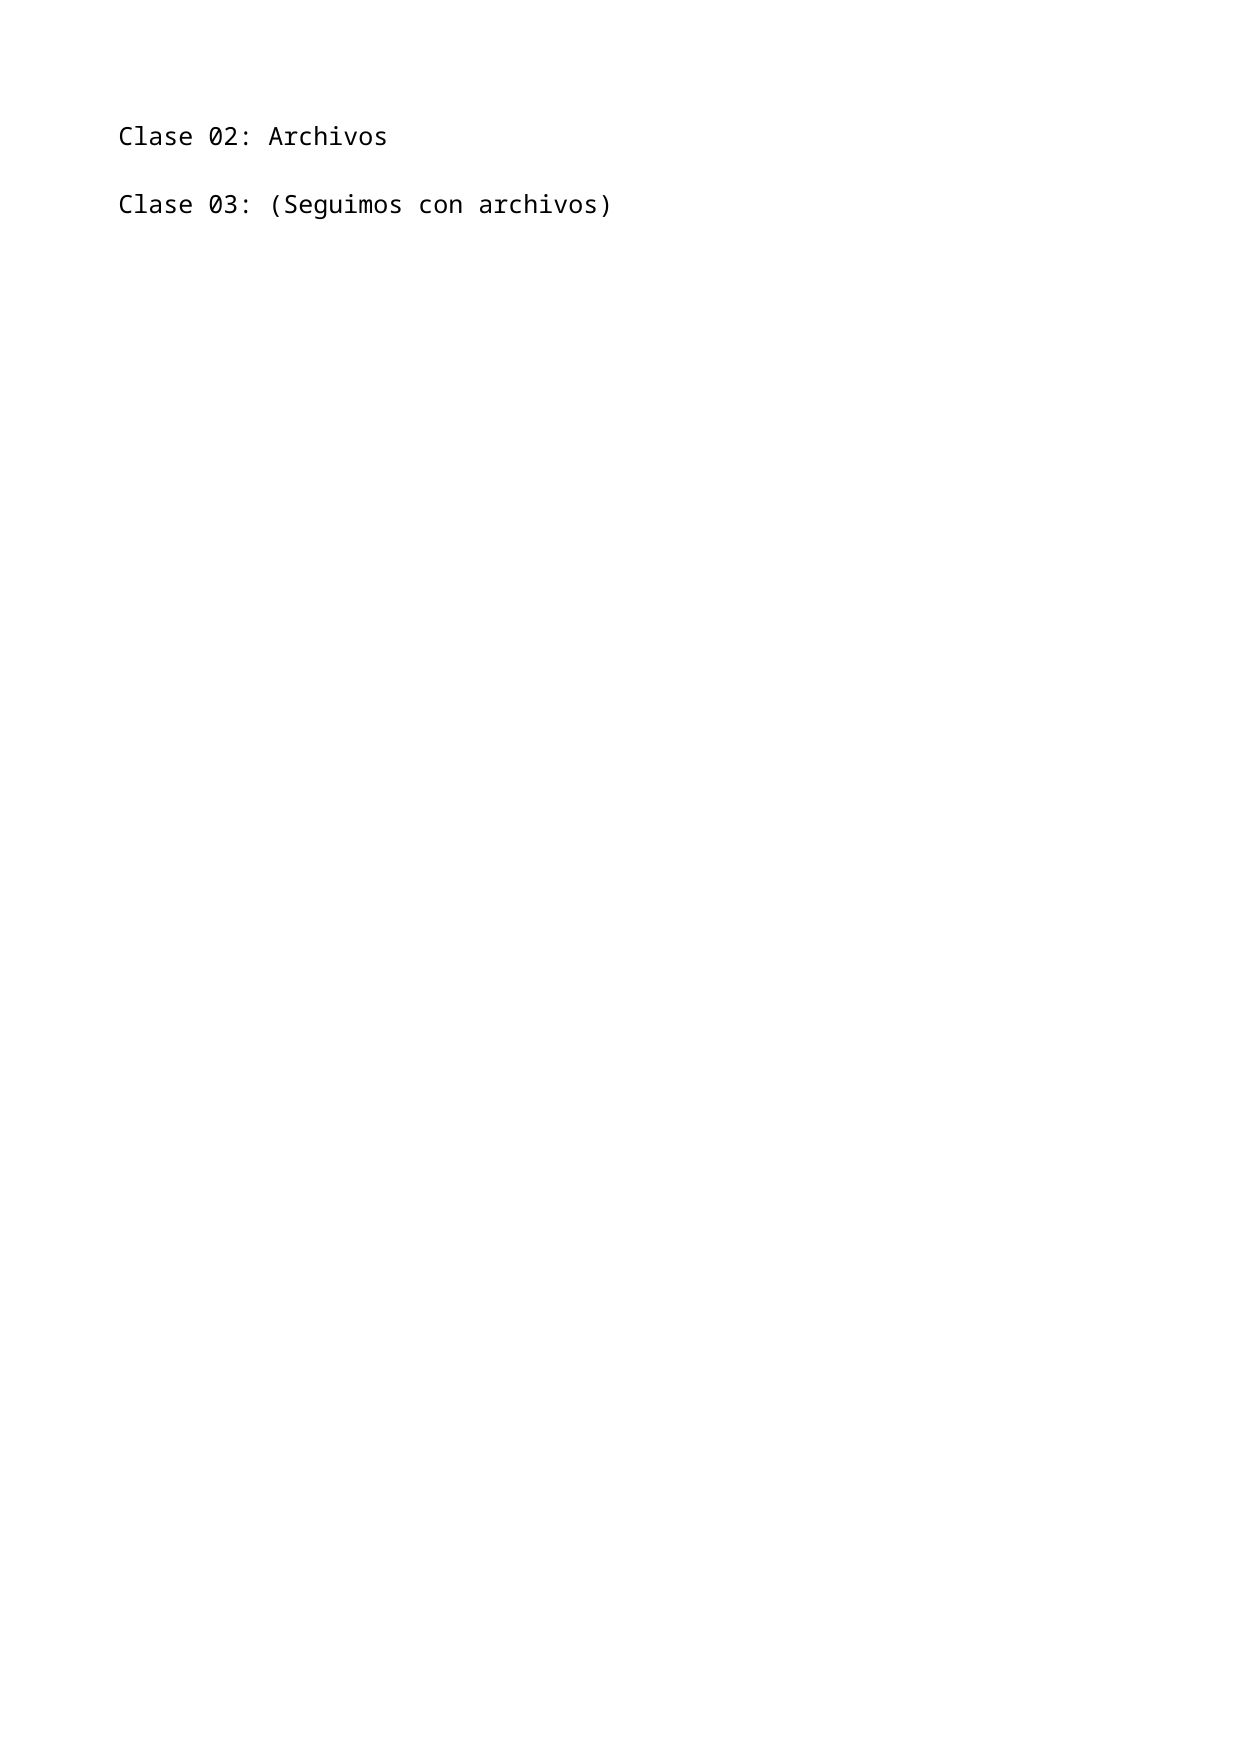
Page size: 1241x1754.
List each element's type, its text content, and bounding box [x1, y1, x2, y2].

text Clase 03: (Seguimos con archivos) [118, 186, 1122, 220]
text Clase 02: Archivos [118, 118, 1122, 152]
